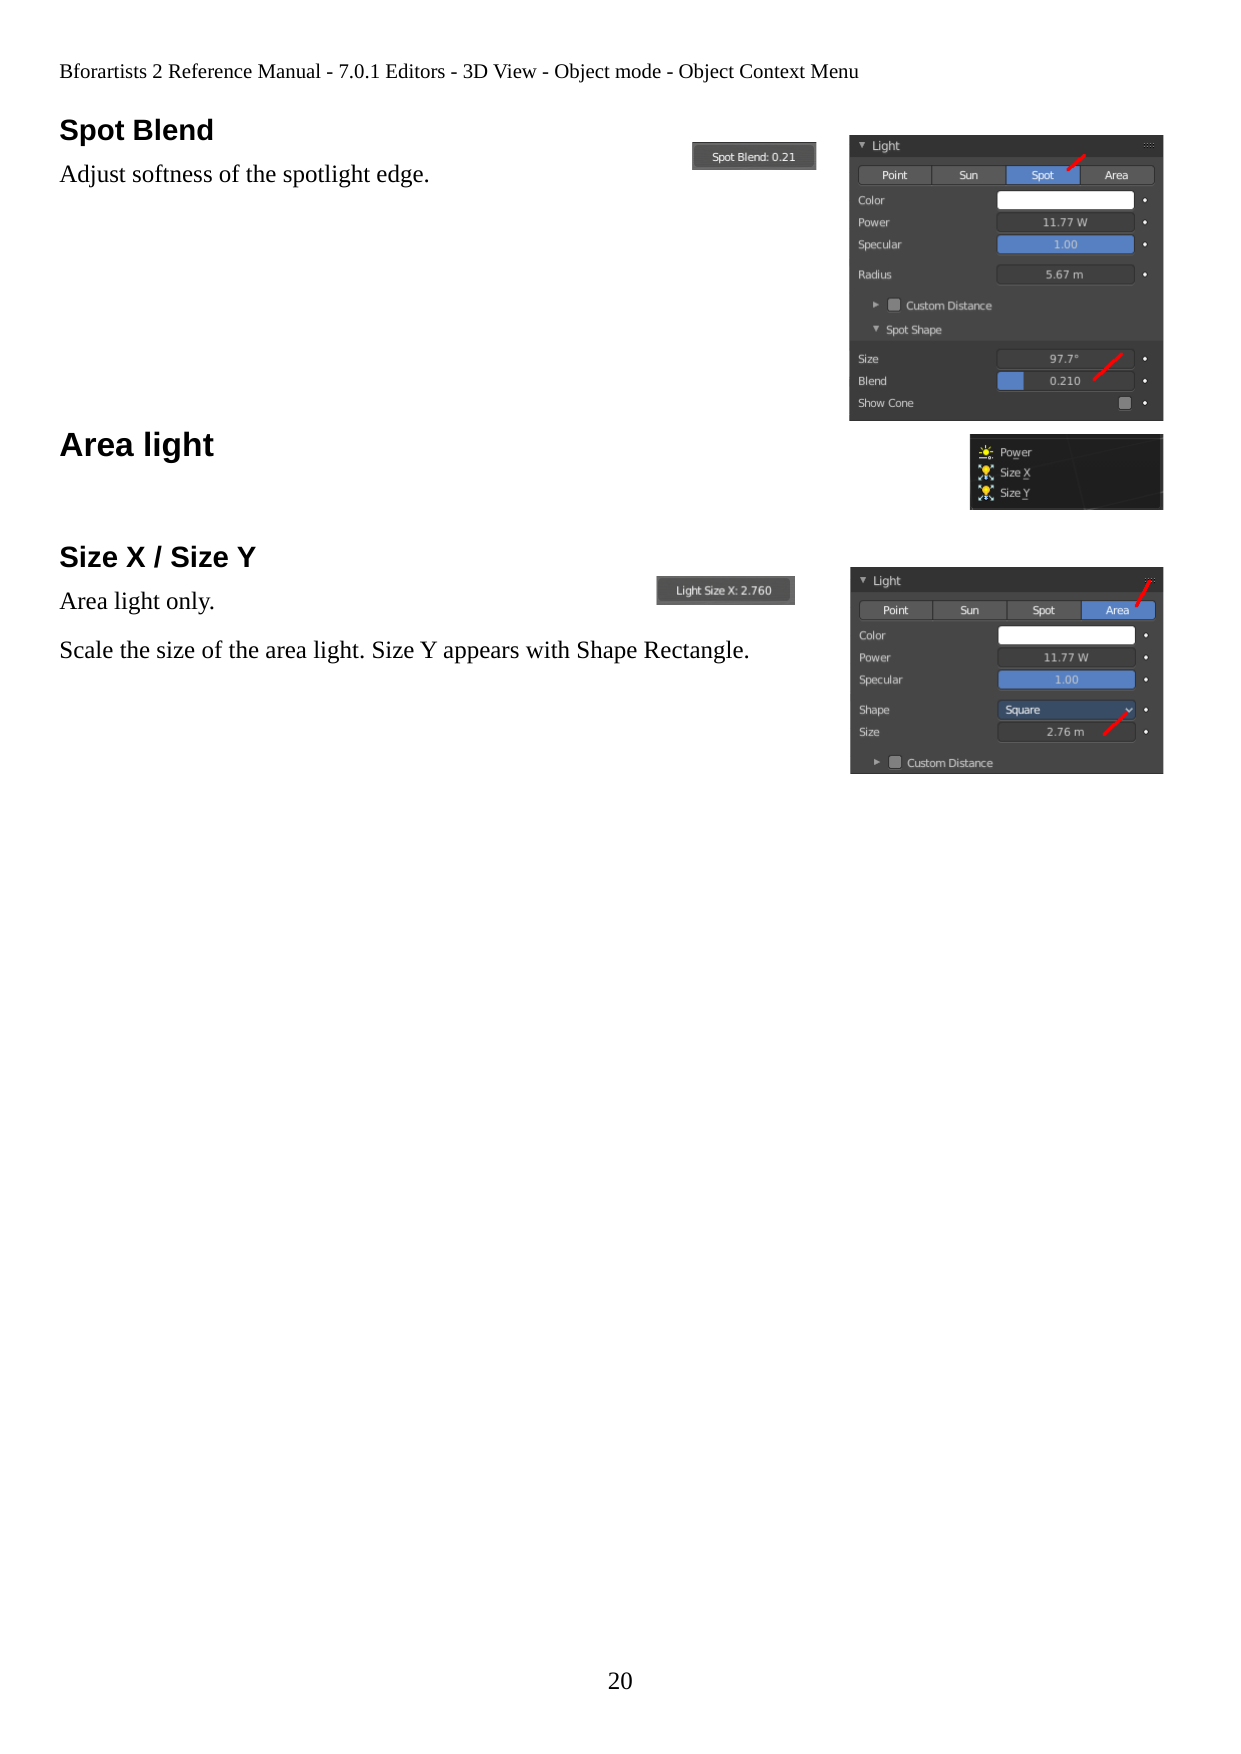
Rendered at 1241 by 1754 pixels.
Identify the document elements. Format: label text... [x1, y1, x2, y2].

subtitle Size X / Size Y [59, 540, 1181, 573]
text Adjust softness of the spotlight edge. [59, 159, 849, 188]
picture [969, 434, 1164, 510]
subtitle Area light [59, 425, 1181, 464]
text Scale the size of the area light. Size Y appears with Shape Rectangle. [59, 635, 850, 664]
picture [692, 142, 817, 170]
text [1164, 586, 1181, 615]
subtitle Spot Blend [59, 113, 1181, 146]
picture [850, 567, 1164, 774]
picture [849, 135, 1164, 421]
picture [656, 576, 795, 605]
text Area light only. [59, 586, 850, 615]
